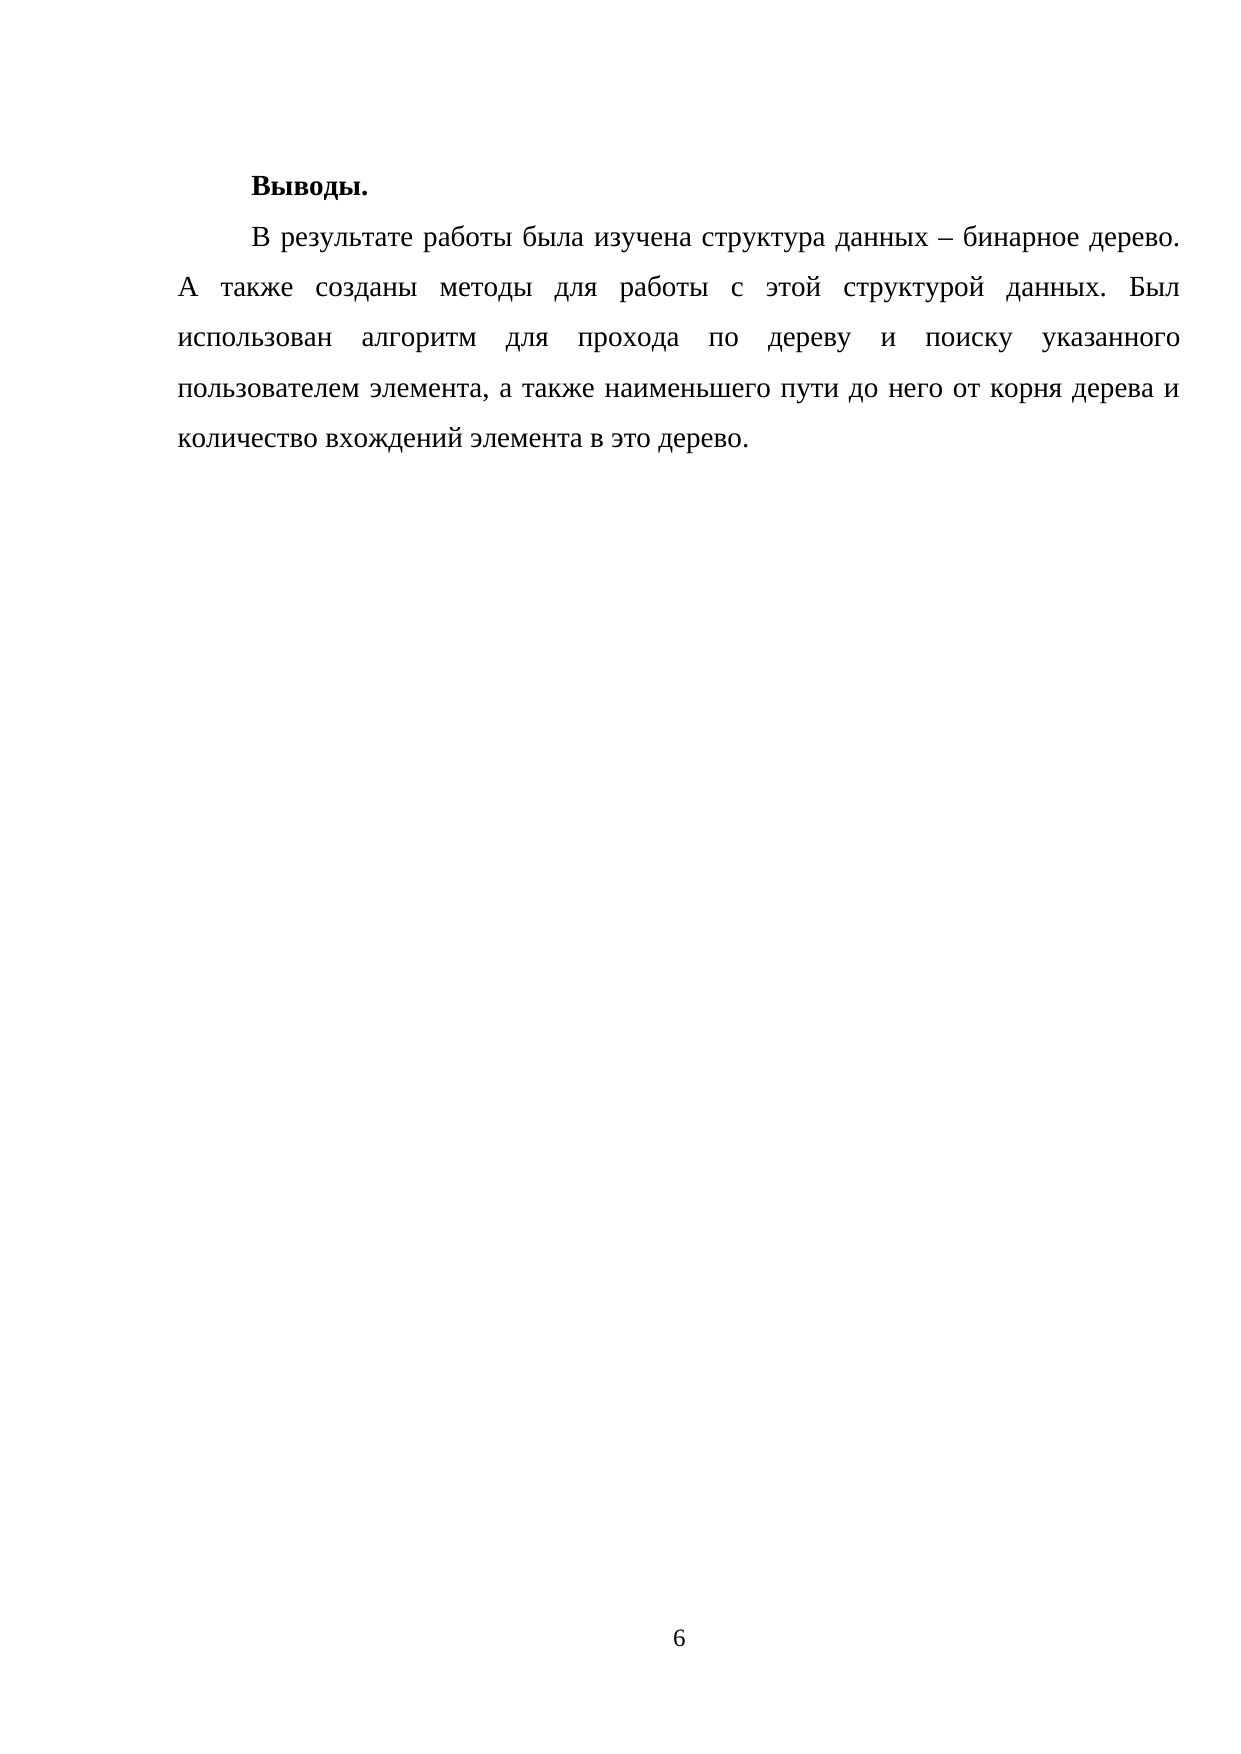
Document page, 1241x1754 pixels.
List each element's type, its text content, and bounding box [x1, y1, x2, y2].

text Выводы. [177, 168, 1181, 202]
text В результате работы была изучена структура данных – бинарное дерево. А также созданы методы для работы с этой структурой данных. Был использован алгоритм для прохода по дереву и поиску указанного пользователем элемента, а также наименьшего пути до него от корня дерева и количество вхождений элемента в это дерево. [177, 219, 1181, 453]
